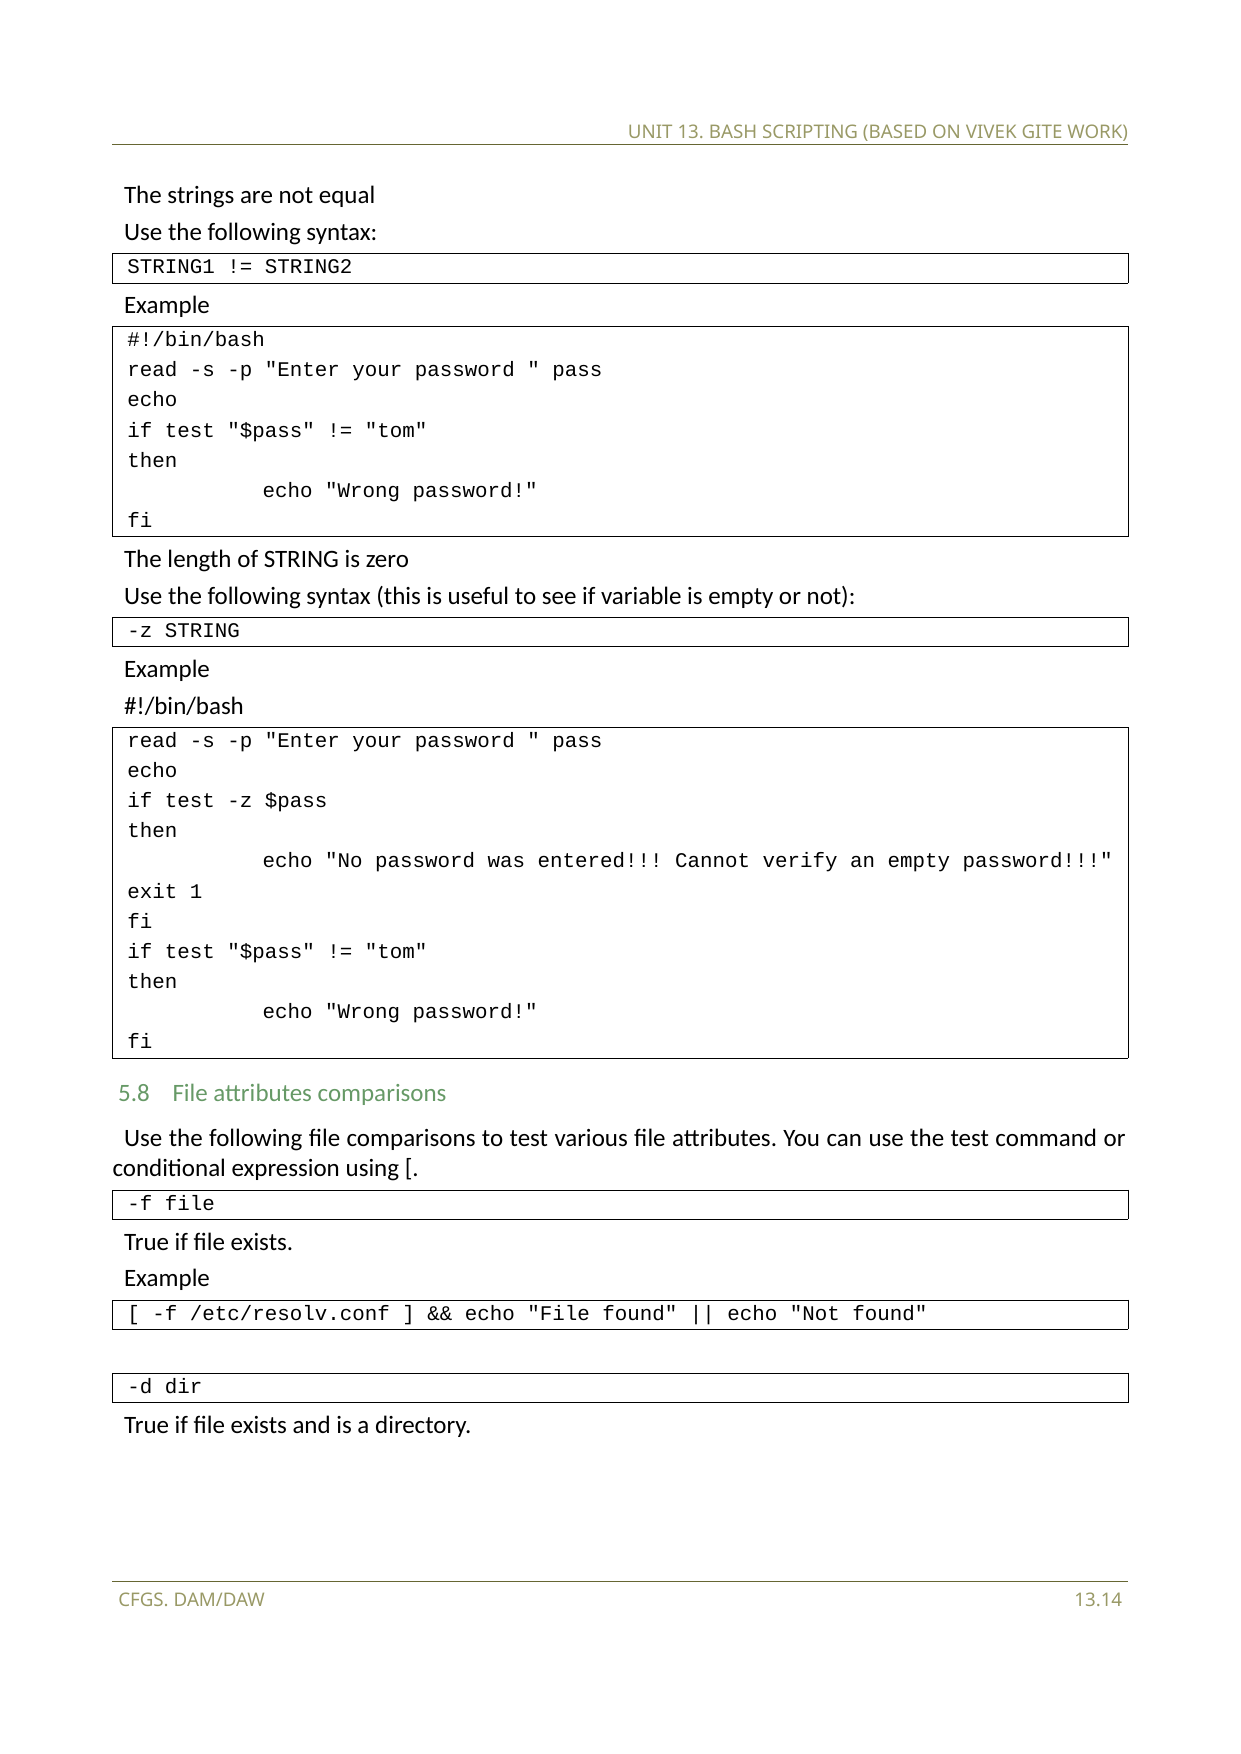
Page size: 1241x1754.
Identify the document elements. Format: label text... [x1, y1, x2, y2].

text Example [112, 289, 1128, 320]
text echo "Wrong password!" [113, 477, 1128, 503]
text #!/bin/bash [112, 690, 1128, 721]
text fi [113, 1028, 1128, 1058]
text then [113, 447, 1128, 473]
text then [113, 968, 1128, 994]
text if test "$pass" != "tom" [113, 938, 1128, 964]
text True if file exists. [112, 1226, 1128, 1256]
text read -s -p "Enter your password " pass [113, 356, 1128, 383]
text -d dir [113, 1374, 1128, 1402]
text Example [112, 1263, 1128, 1293]
text Use the following file comparisons to test various file attributes. You can use the test command or conditional expression using [. [112, 1122, 1128, 1183]
text The length of STRING is zero [112, 543, 1128, 573]
text then [113, 817, 1128, 844]
text if test "$pass" != "tom" [113, 417, 1128, 443]
text Use the following syntax (this is useful to see if variable is empty or not): [112, 580, 1128, 611]
text Use the following syntax: [112, 216, 1128, 247]
text echo [113, 757, 1128, 784]
text STRING1 != STRING2 [113, 254, 1128, 283]
text True if file exists and is a directory. [112, 1409, 1128, 1439]
text The strings are not equal [112, 179, 1128, 210]
text exit 1 [113, 878, 1128, 904]
text fi [113, 507, 1128, 536]
text echo "No password was entered!!! Cannot verify an empty password!!!" [113, 847, 1128, 874]
text if test -z $pass [113, 787, 1128, 814]
text -f file [113, 1191, 1128, 1219]
text echo "Wrong password!" [113, 998, 1128, 1025]
text #!/bin/bash [113, 327, 1128, 353]
text [ -f /etc/resolv.conf ] && echo "File found" || echo "Not found" [113, 1301, 1128, 1329]
subtitle File attributes comparisons [112, 1077, 1128, 1107]
text echo [113, 386, 1128, 413]
text fi [113, 908, 1128, 934]
text read -s -p "Enter your password " pass [113, 728, 1128, 754]
text Example [112, 653, 1128, 684]
text -z STRING [113, 618, 1128, 646]
